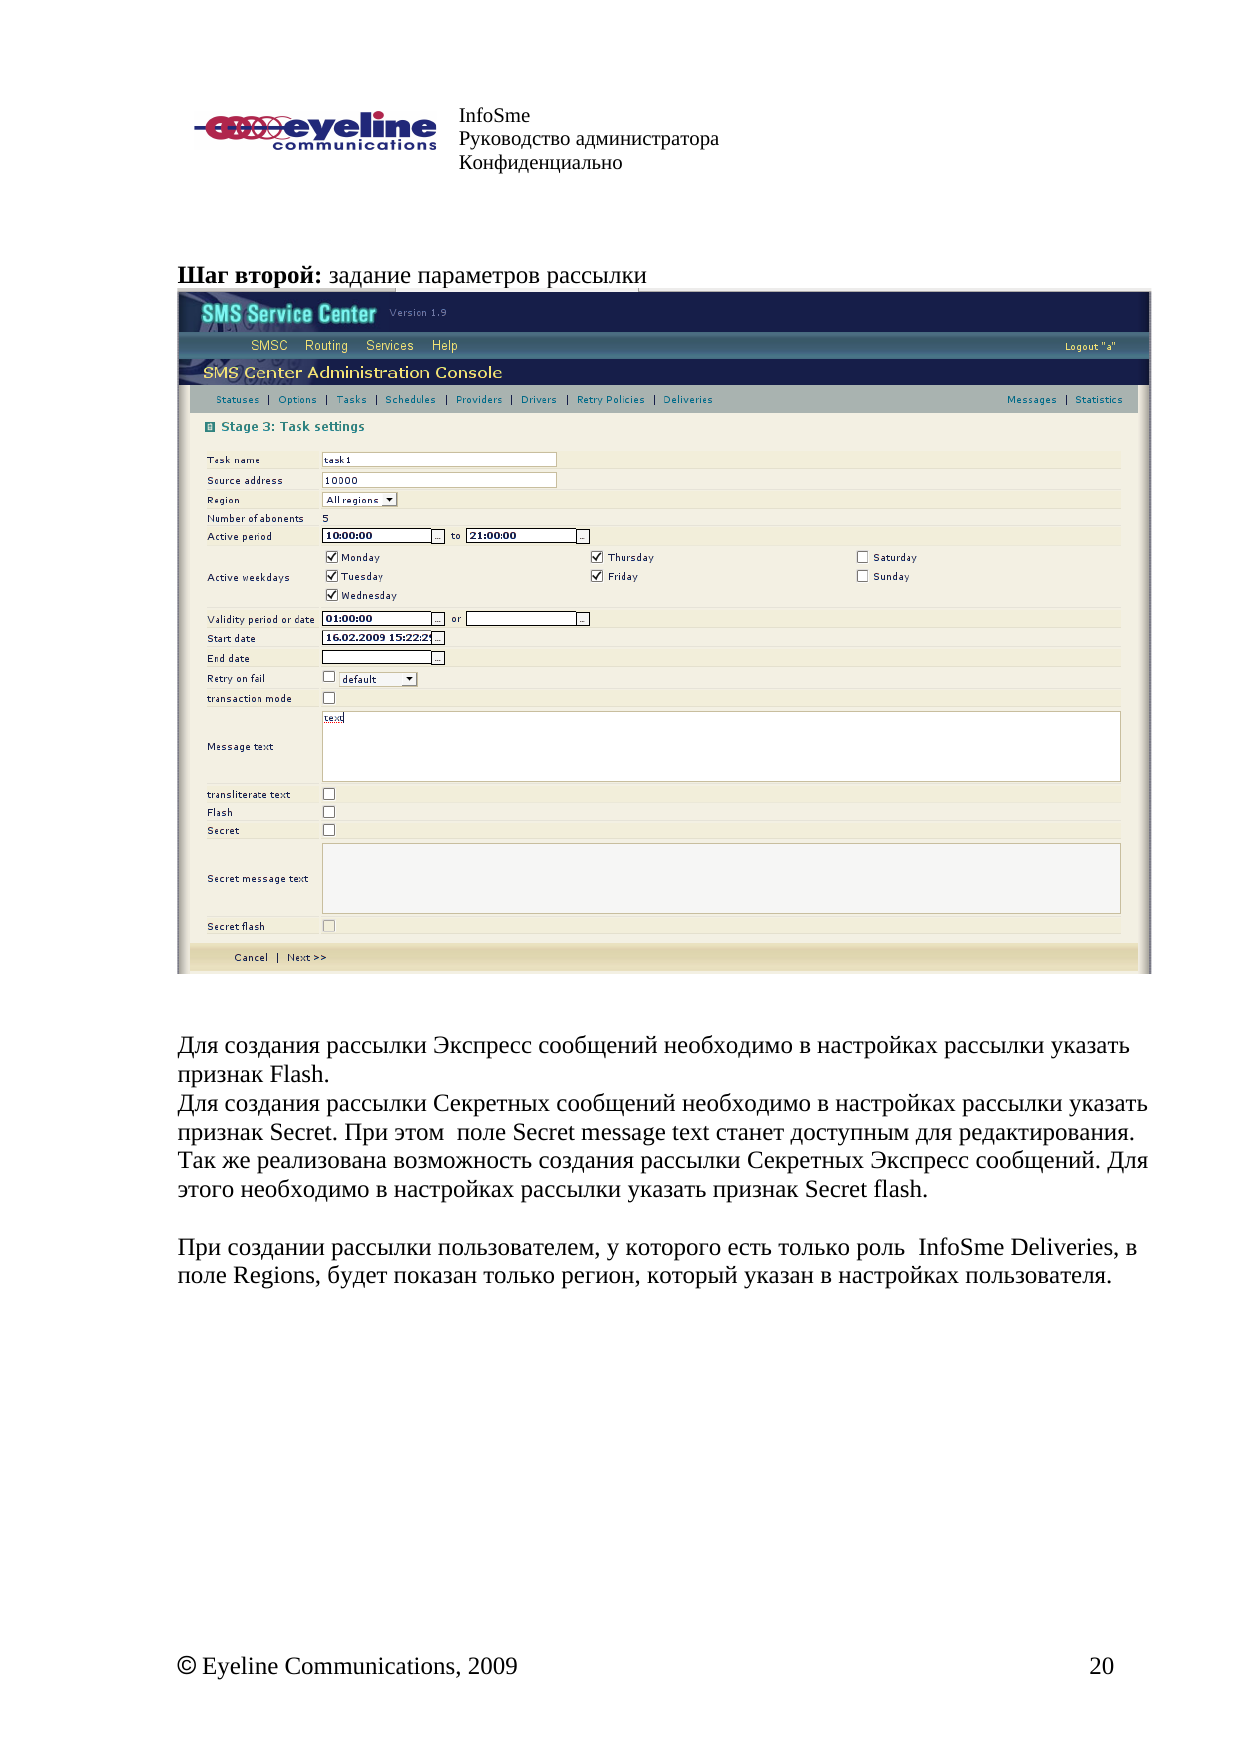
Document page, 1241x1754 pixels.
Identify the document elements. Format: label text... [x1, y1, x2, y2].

picture [177, 288, 1152, 974]
text признак Secret. При этом поле Secret message text станет доступным для редактирования. [177, 1117, 1152, 1146]
picture [194, 111, 437, 150]
text При создании рассылки пользователем, у которого есть только роль InfoSme Deliveries, в поле Regions, будет показан только регион, который указан в настройках пользователя. [177, 1232, 1152, 1289]
text Шаг второй: задание параметров рассылки [177, 260, 1152, 288]
text Так же реализована возможность создания рассылки Секретных Экспресс сообщений. Для этого необходимо в настройках рассылки указать признак Secret flash. [177, 1146, 1152, 1203]
text Для создания рассылки Секретных сообщений необходимо в настройках рассылки указать [177, 1088, 1152, 1117]
text Для создания рассылки Экспресс сообщений необходимо в настройках рассылки указать признак Flash. [177, 1031, 1152, 1088]
